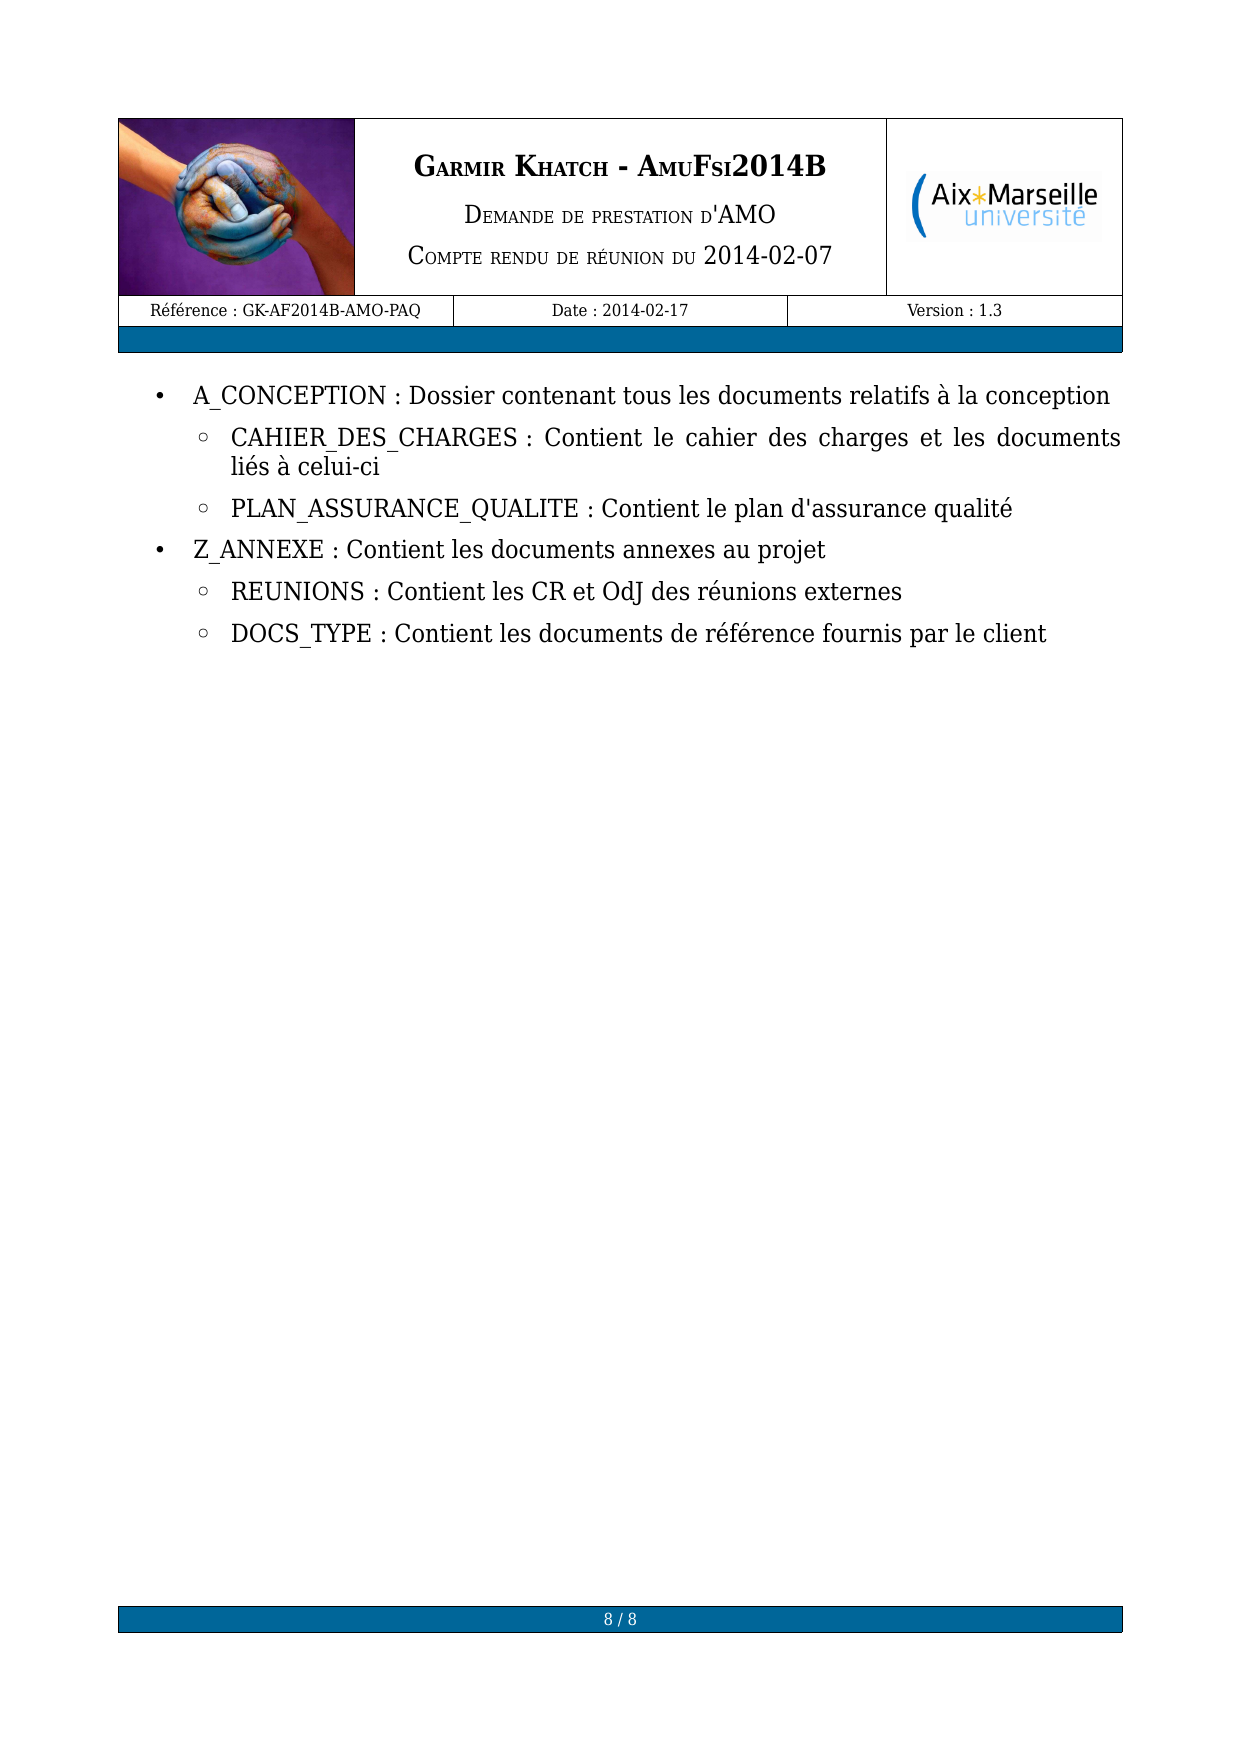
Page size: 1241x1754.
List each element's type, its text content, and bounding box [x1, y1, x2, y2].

list CAHIER_DES_CHARGES : Contient le cahier des charges et les documents liés à celui-ci [193, 423, 1122, 481]
list Z_ANNEXE : Contient les documents annexes au projet [156, 535, 1122, 564]
list REUNIONS : Contient les CR et OdJ des réunions externes [193, 577, 1122, 606]
picture [119, 119, 354, 295]
list A_CONCEPTION : Dossier contenant tous les documents relatifs à la conception [156, 381, 1122, 410]
list PLAN_ASSURANCE_QUALITE : Contient le plan d'assurance qualité [193, 494, 1122, 523]
picture [887, 126, 1122, 288]
list DOCS_TYPE : Contient les documents de référence fournis par le client [193, 619, 1122, 648]
